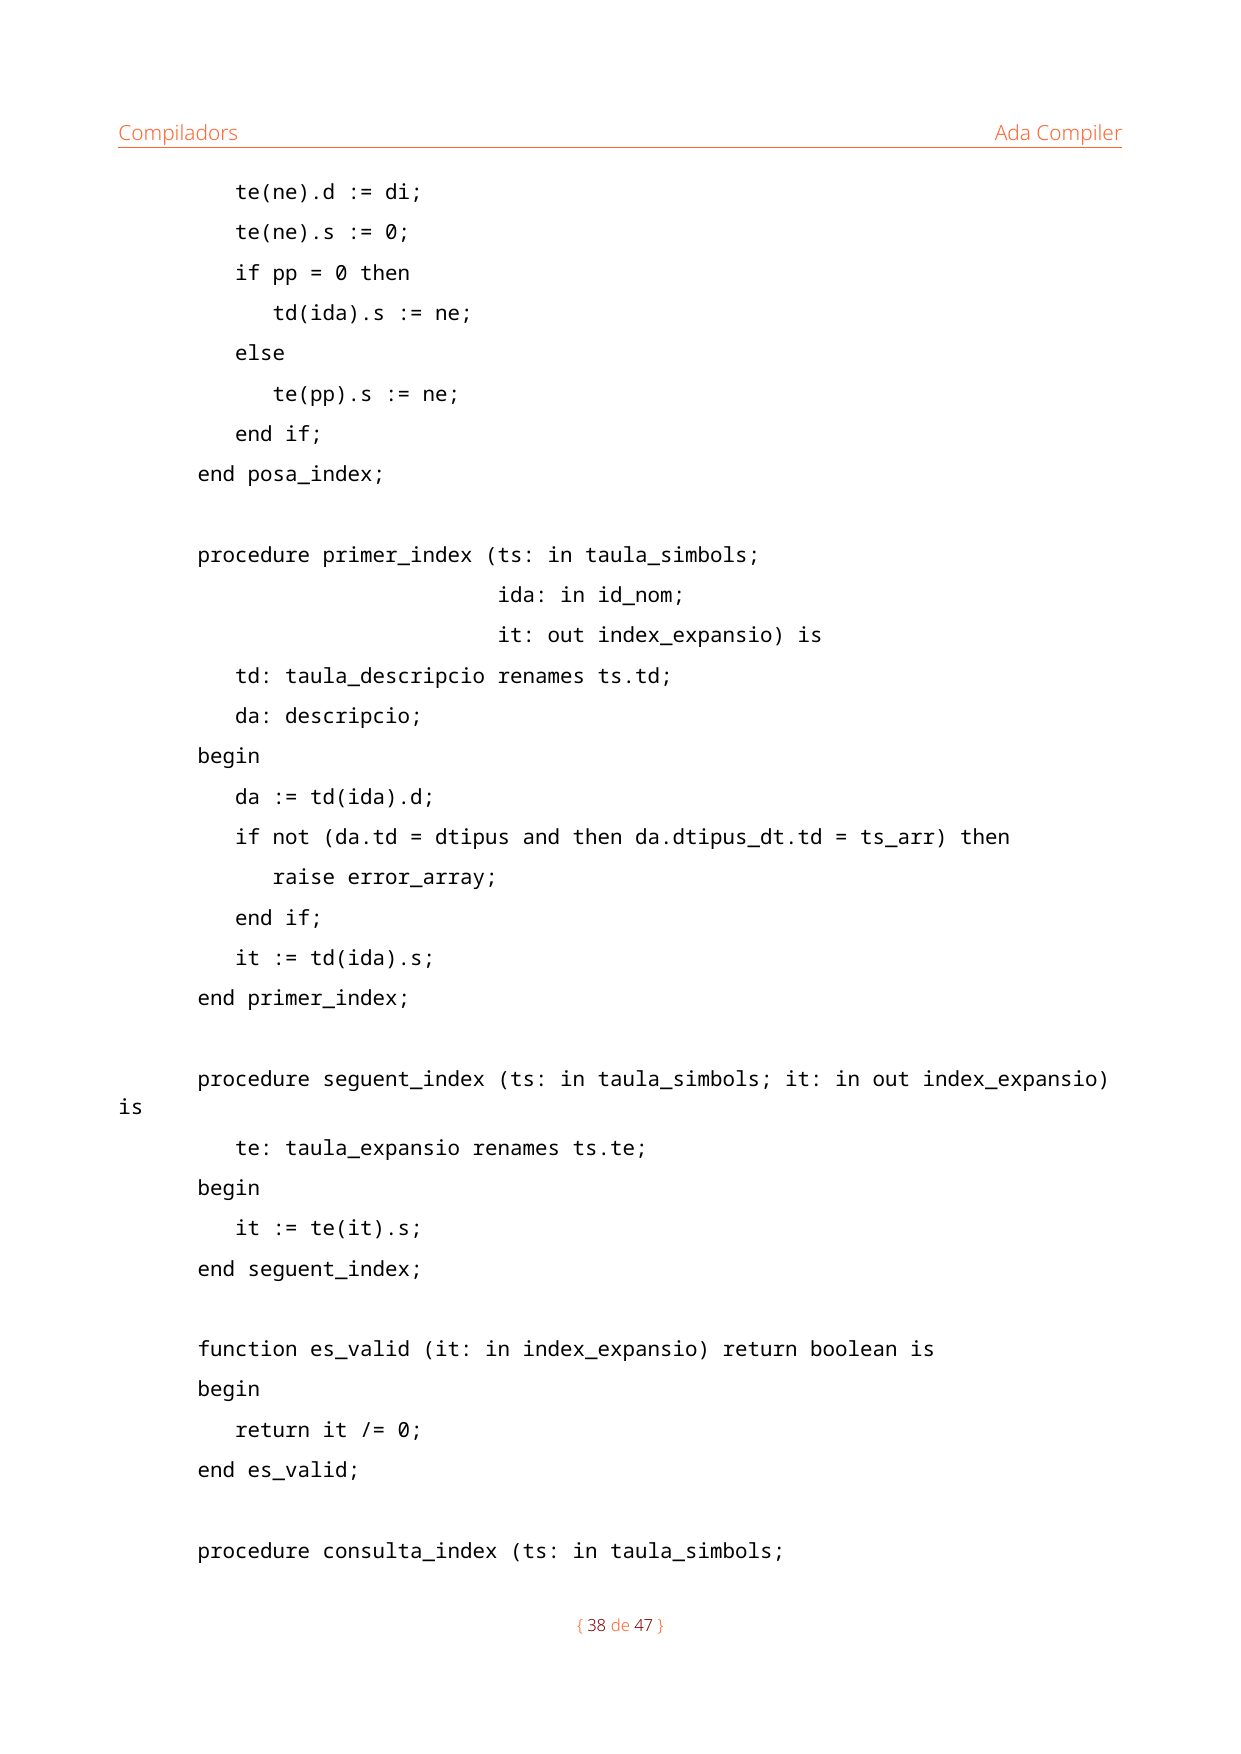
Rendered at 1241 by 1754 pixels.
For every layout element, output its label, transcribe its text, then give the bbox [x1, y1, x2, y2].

text da := td(ida).d; [118, 782, 1122, 810]
text if pp = 0 then [118, 258, 1122, 286]
text td: taula_descripcio renames ts.td; [118, 661, 1122, 689]
text begin [118, 1374, 1122, 1403]
text begin [118, 1173, 1122, 1201]
text td(ida).s := ne; [118, 298, 1122, 326]
text end seguent_index; [118, 1254, 1122, 1282]
text raise error_array; [118, 862, 1122, 891]
text end if; [118, 419, 1122, 447]
text procedure primer_index (ts: in taula_simbols; [118, 540, 1122, 568]
text return it /= 0; [118, 1415, 1122, 1443]
text ida: in id_nom; [118, 580, 1122, 609]
text te(pp).s := ne; [118, 379, 1122, 407]
text te(ne).s := 0; [118, 217, 1122, 246]
text it := td(ida).s; [118, 943, 1122, 971]
text end posa_index; [118, 459, 1122, 488]
text end if; [118, 903, 1122, 931]
text da: descripcio; [118, 701, 1122, 729]
text if not (da.td = dtipus and then da.dtipus_dt.td = ts_arr) then [118, 822, 1122, 851]
text end es_valid; [118, 1455, 1122, 1484]
text procedure consulta_index (ts: in taula_simbols; [118, 1536, 1122, 1564]
text begin [118, 741, 1122, 770]
text it: out index_expansio) is [118, 621, 1122, 649]
text end primer_index; [118, 983, 1122, 1012]
text it := te(it).s; [118, 1213, 1122, 1242]
text function es_valid (it: in index_expansio) return boolean is [118, 1334, 1122, 1363]
text else [118, 338, 1122, 367]
text procedure seguent_index (ts: in taula_simbols; it: in out index_expansio) is [118, 1064, 1122, 1121]
text te(ne).d := di; [118, 177, 1122, 206]
text te: taula_expansio renames ts.te; [118, 1133, 1122, 1161]
